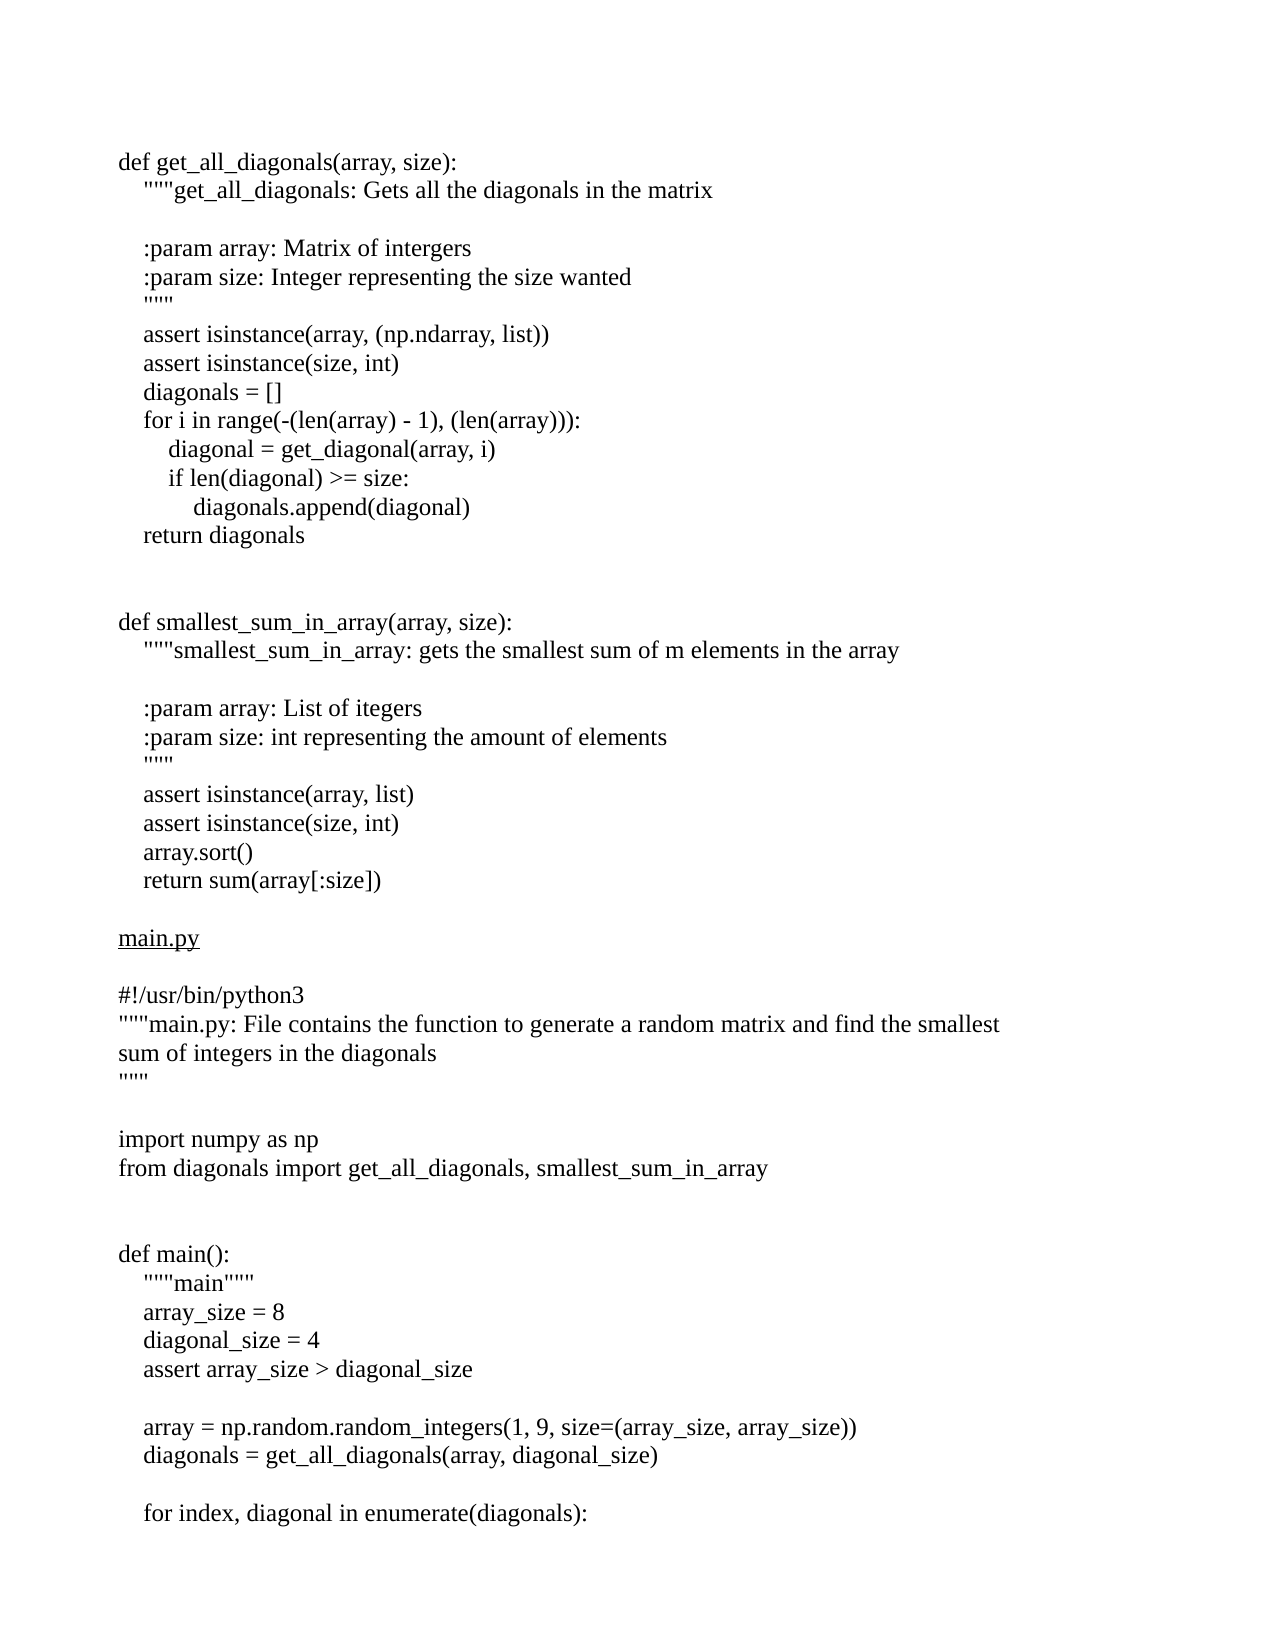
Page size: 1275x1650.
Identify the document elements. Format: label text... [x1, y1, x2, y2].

text def main(): [118, 1239, 1157, 1268]
text """get_all_diagonals: Gets all the diagonals in the matrix [118, 176, 1157, 204]
text for i in range(-(len(array) - 1), (len(array))): [118, 406, 1157, 434]
text :param size: int representing the amount of elements [118, 722, 1157, 751]
text """main""" [118, 1268, 1157, 1297]
text :param size: Integer representing the size wanted [118, 262, 1157, 291]
text assert isinstance(size, int) [118, 808, 1157, 837]
text """smallest_sum_in_array: gets the smallest sum of m elements in the array [118, 636, 1157, 664]
text return sum(array[:size]) [118, 866, 1157, 894]
text diagonal = get_diagonal(array, i) [118, 434, 1157, 463]
text assert array_size > diagonal_size [118, 1354, 1157, 1383]
text return diagonals [118, 521, 1157, 549]
text diagonals = get_all_diagonals(array, diagonal_size) [118, 1441, 1157, 1469]
text #!/usr/bin/python3 [118, 981, 1157, 1009]
text diagonal_size = 4 [118, 1326, 1157, 1354]
text """main.py: File contains the function to generate a random matrix and find the smallest [118, 1009, 1157, 1038]
text main.py [118, 923, 1157, 952]
text sum of integers in the diagonals [118, 1038, 1157, 1067]
text array = np.random.random_integers(1, 9, size=(array_size, array_size)) [118, 1412, 1157, 1441]
text assert isinstance(array, list) [118, 779, 1157, 808]
text assert isinstance(array, (np.ndarray, list)) [118, 319, 1157, 348]
text def get_all_diagonals(array, size): [118, 147, 1157, 176]
text diagonals = [] [118, 377, 1157, 406]
text assert isinstance(size, int) [118, 348, 1157, 377]
text """ [118, 1067, 1157, 1096]
text import numpy as np [118, 1124, 1157, 1153]
text """ [118, 291, 1157, 319]
text :param array: Matrix of intergers [118, 233, 1157, 262]
text diagonals.append(diagonal) [118, 492, 1157, 521]
text def smallest_sum_in_array(array, size): [118, 607, 1157, 636]
text if len(diagonal) >= size: [118, 463, 1157, 492]
text array.sort() [118, 837, 1157, 866]
text :param array: List of itegers [118, 693, 1157, 722]
text for index, diagonal in enumerate(diagonals): [118, 1498, 1157, 1527]
text """ [118, 751, 1157, 779]
text from diagonals import get_all_diagonals, smallest_sum_in_array [118, 1153, 1157, 1182]
text array_size = 8 [118, 1297, 1157, 1326]
